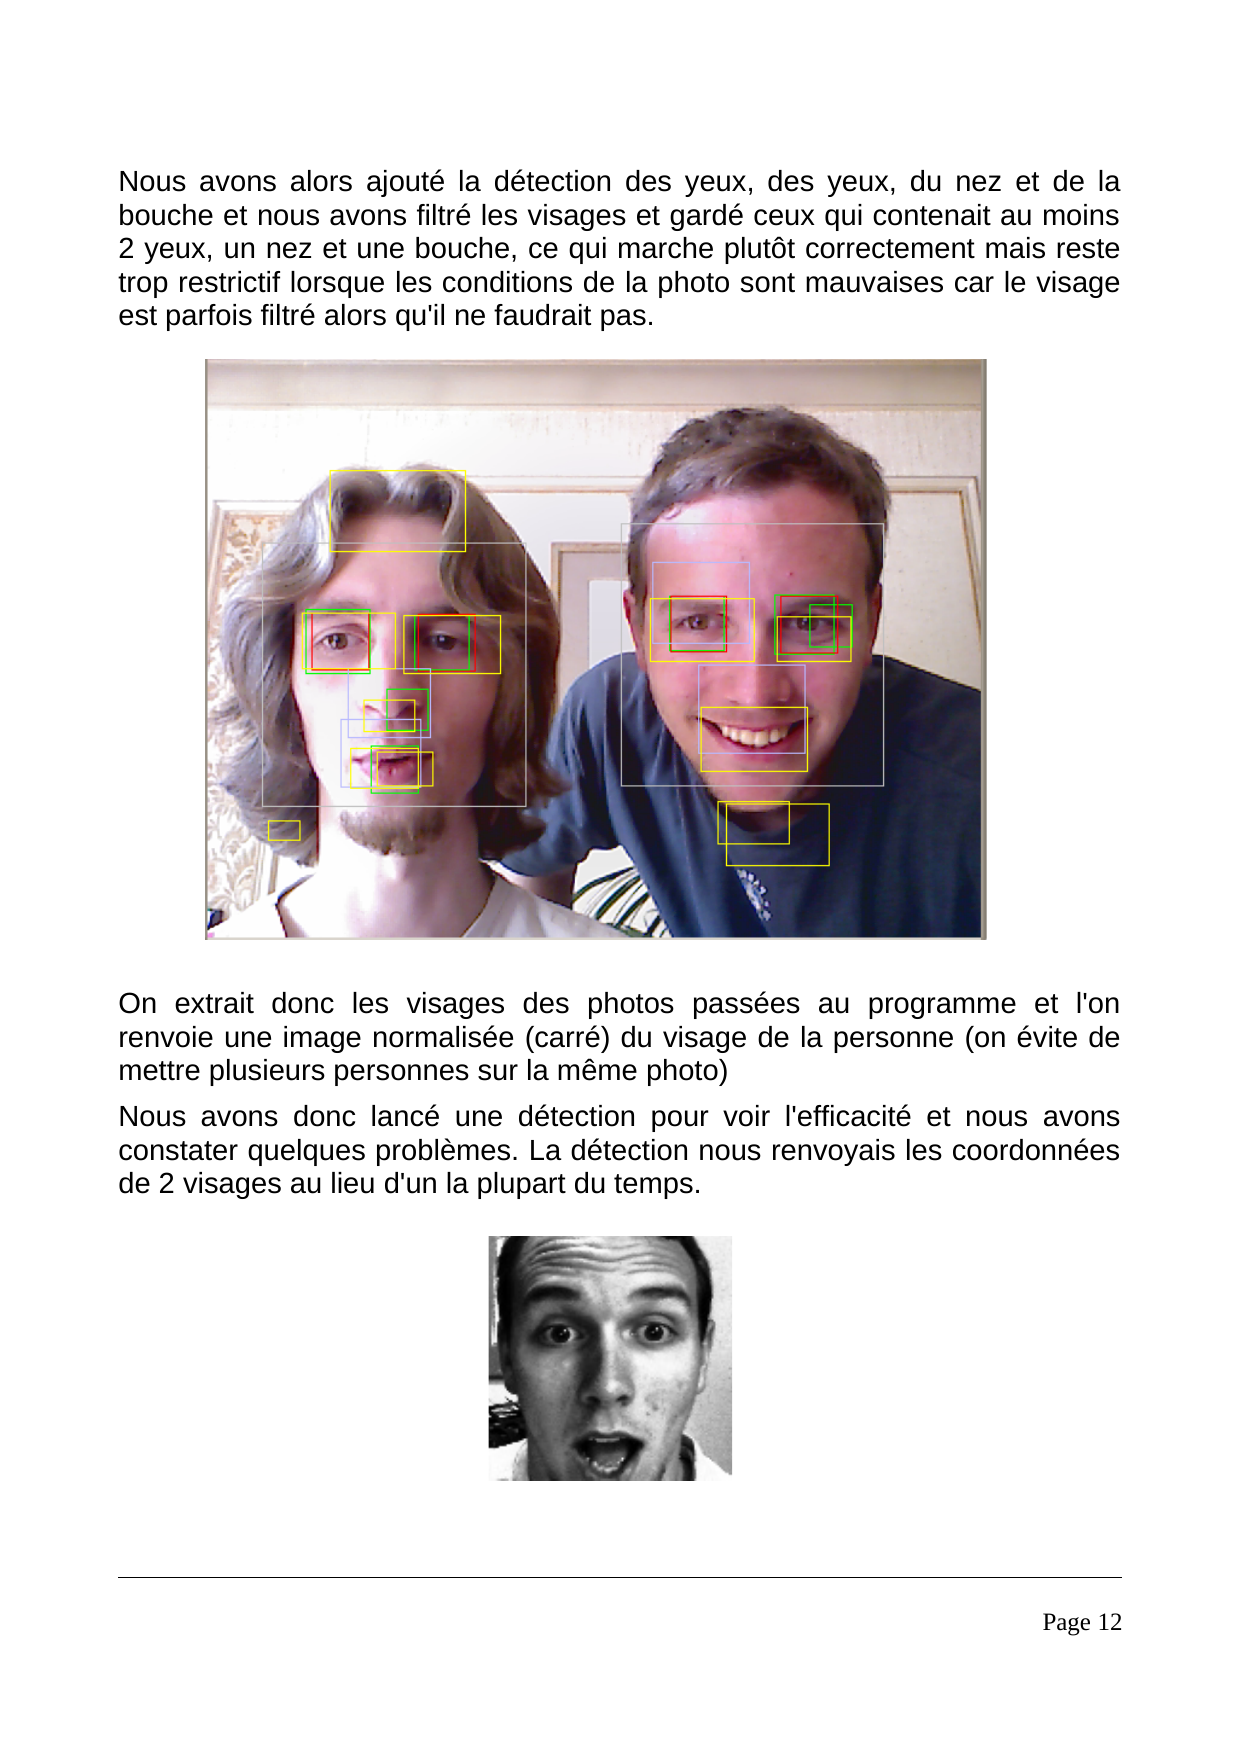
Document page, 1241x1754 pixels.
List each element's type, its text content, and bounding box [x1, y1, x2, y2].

picture [205, 359, 987, 940]
text Nous avons alors ajouté la détection des yeux, des yeux, du nez et de la bouche et nous avons filtré les visages et gardé ceux qui contenait au moins 2 yeux, un nez et une bouche, ce qui marche plutôt correctement mais reste trop restrictif lorsque les conditions de la photo sont mauvaises car le visage est parfois filtré alors qu'il ne faudrait pas. [118, 164, 1122, 332]
text Nous avons donc lancé une détection pour voir l'efficacité et nous avons constater quelques problèmes. La détection nous renvoyais les coordonnées de 2 visages au lieu d'un la plupart du temps. [118, 1099, 1122, 1200]
picture [488, 1236, 733, 1481]
text On extrait donc les visages des photos passées au programme et l'on renvoie une image normalisée (carré) du visage de la personne (on évite de mettre plusieurs personnes sur la même photo) [118, 986, 1122, 1087]
